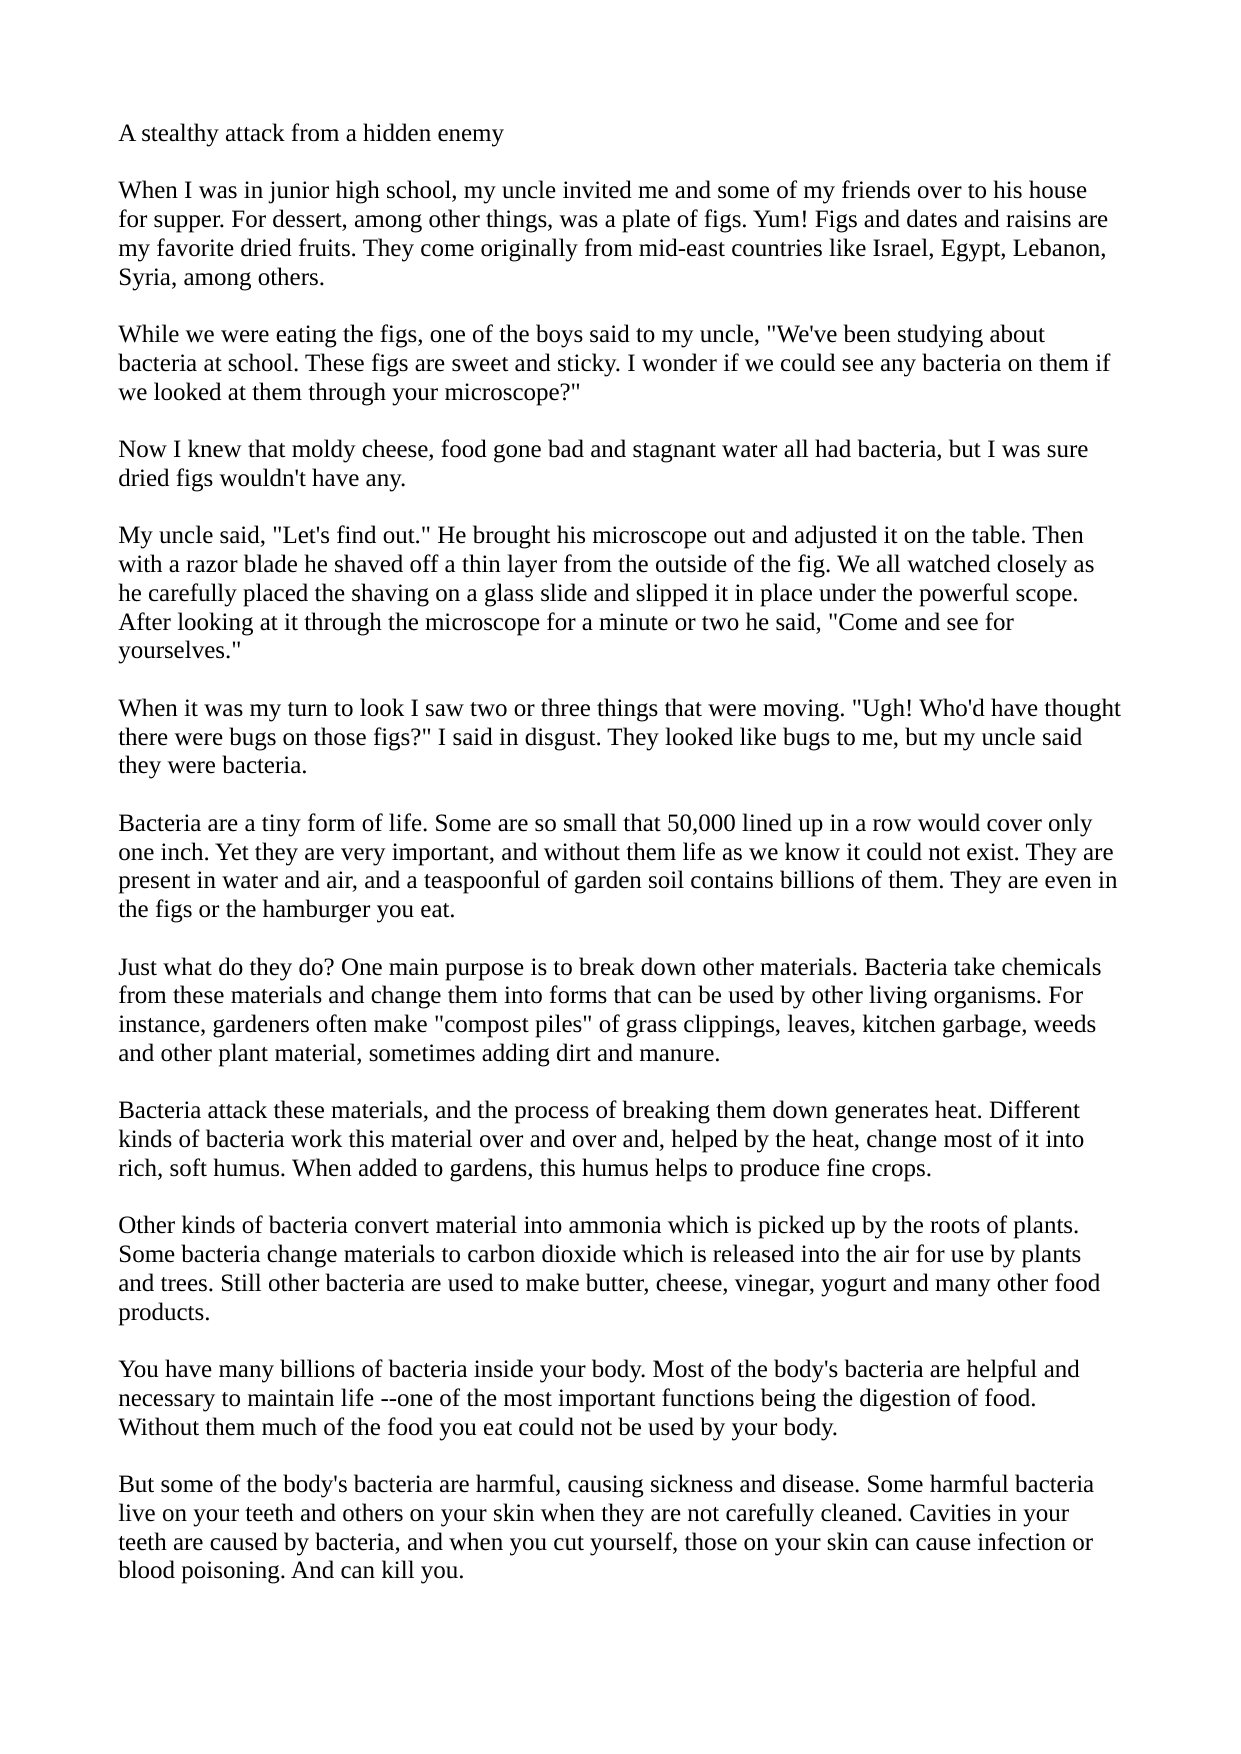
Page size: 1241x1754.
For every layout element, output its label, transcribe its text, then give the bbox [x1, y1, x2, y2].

text While we were eating the figs, one of the boys said to my uncle, "We've been studying about bacteria at school. These figs are sweet and sticky. I wonder if we could see any bacteria on them if we looked at them through your microscope?" [118, 319, 1122, 406]
text You have many billions of bacteria inside your body. Most of the body's bacteria are helpful and necessary to maintain life --one of the most important functions being the digestion of food. Without them much of the food you eat could not be used by your body. [118, 1354, 1122, 1441]
text Other kinds of bacteria convert material into ammonia which is picked up by the roots of plants. Some bacteria change materials to carbon dioxide which is released into the air for use by plants and trees. Still other bacteria are used to make butter, cheese, vinegar, yogurt and many other food products. [118, 1211, 1122, 1326]
text Bacteria attack these materials, and the process of breaking them down generates heat. Different kinds of bacteria work this material over and over and, helped by the heat, change most of it into rich, soft humus. When added to gardens, this humus helps to produce fine crops. [118, 1096, 1122, 1182]
text When it was my turn to look I saw two or three things that were moving. "Ugh! Who'd have thought there were bugs on those figs?" I said in disgust. They looked like bugs to me, but my uncle said they were bacteria. [118, 693, 1122, 779]
text A stealthy attack from a hidden enemy [118, 118, 1122, 147]
text Now I knew that moldy cheese, food gone bad and stagnant water all had bacteria, but I was sure dried figs wouldn't have any. [118, 434, 1122, 492]
text My uncle said, "Let's find out." He brought his microscope out and adjusted it on the table. Then with a razor blade he shaved off a thin layer from the outside of the fig. We all watched closely as he carefully placed the shaving on a glass slide and slipped it in place under the powerful scope. After looking at it through the microscope for a minute or two he said, "Come and see for yourselves." [118, 521, 1122, 664]
text When I was in junior high school, my uncle invited me and some of my friends over to his house for supper. For dessert, among other things, was a plate of figs. Yum! Figs and dates and raisins are my favorite dried fruits. They come originally from mid-east countries like Israel, Egypt, Lebanon, Syria, among others. [118, 176, 1122, 291]
text Bacteria are a tiny form of life. Some are so small that 50,000 lined up in a row would cover only one inch. Yet they are very important, and without them life as we know it could not exist. They are present in water and air, and a teaspoonful of garden soil contains billions of them. They are even in the figs or the hamburger you eat. [118, 808, 1122, 923]
text But some of the body's bacteria are harmful, causing sickness and disease. Some harmful bacteria live on your teeth and others on your skin when they are not carefully cleaned. Cavities in your teeth are caused by bacteria, and when you cut yourself, those on your skin can cause infection or blood poisoning. And can kill you. [118, 1469, 1122, 1584]
text Just what do they do? One main purpose is to break down other materials. Bacteria take chemicals from these materials and change them into forms that can be used by other living organisms. For instance, gardeners often make "compost piles" of grass clippings, leaves, kitchen garbage, weeds and other plant material, sometimes adding dirt and manure. [118, 952, 1122, 1067]
